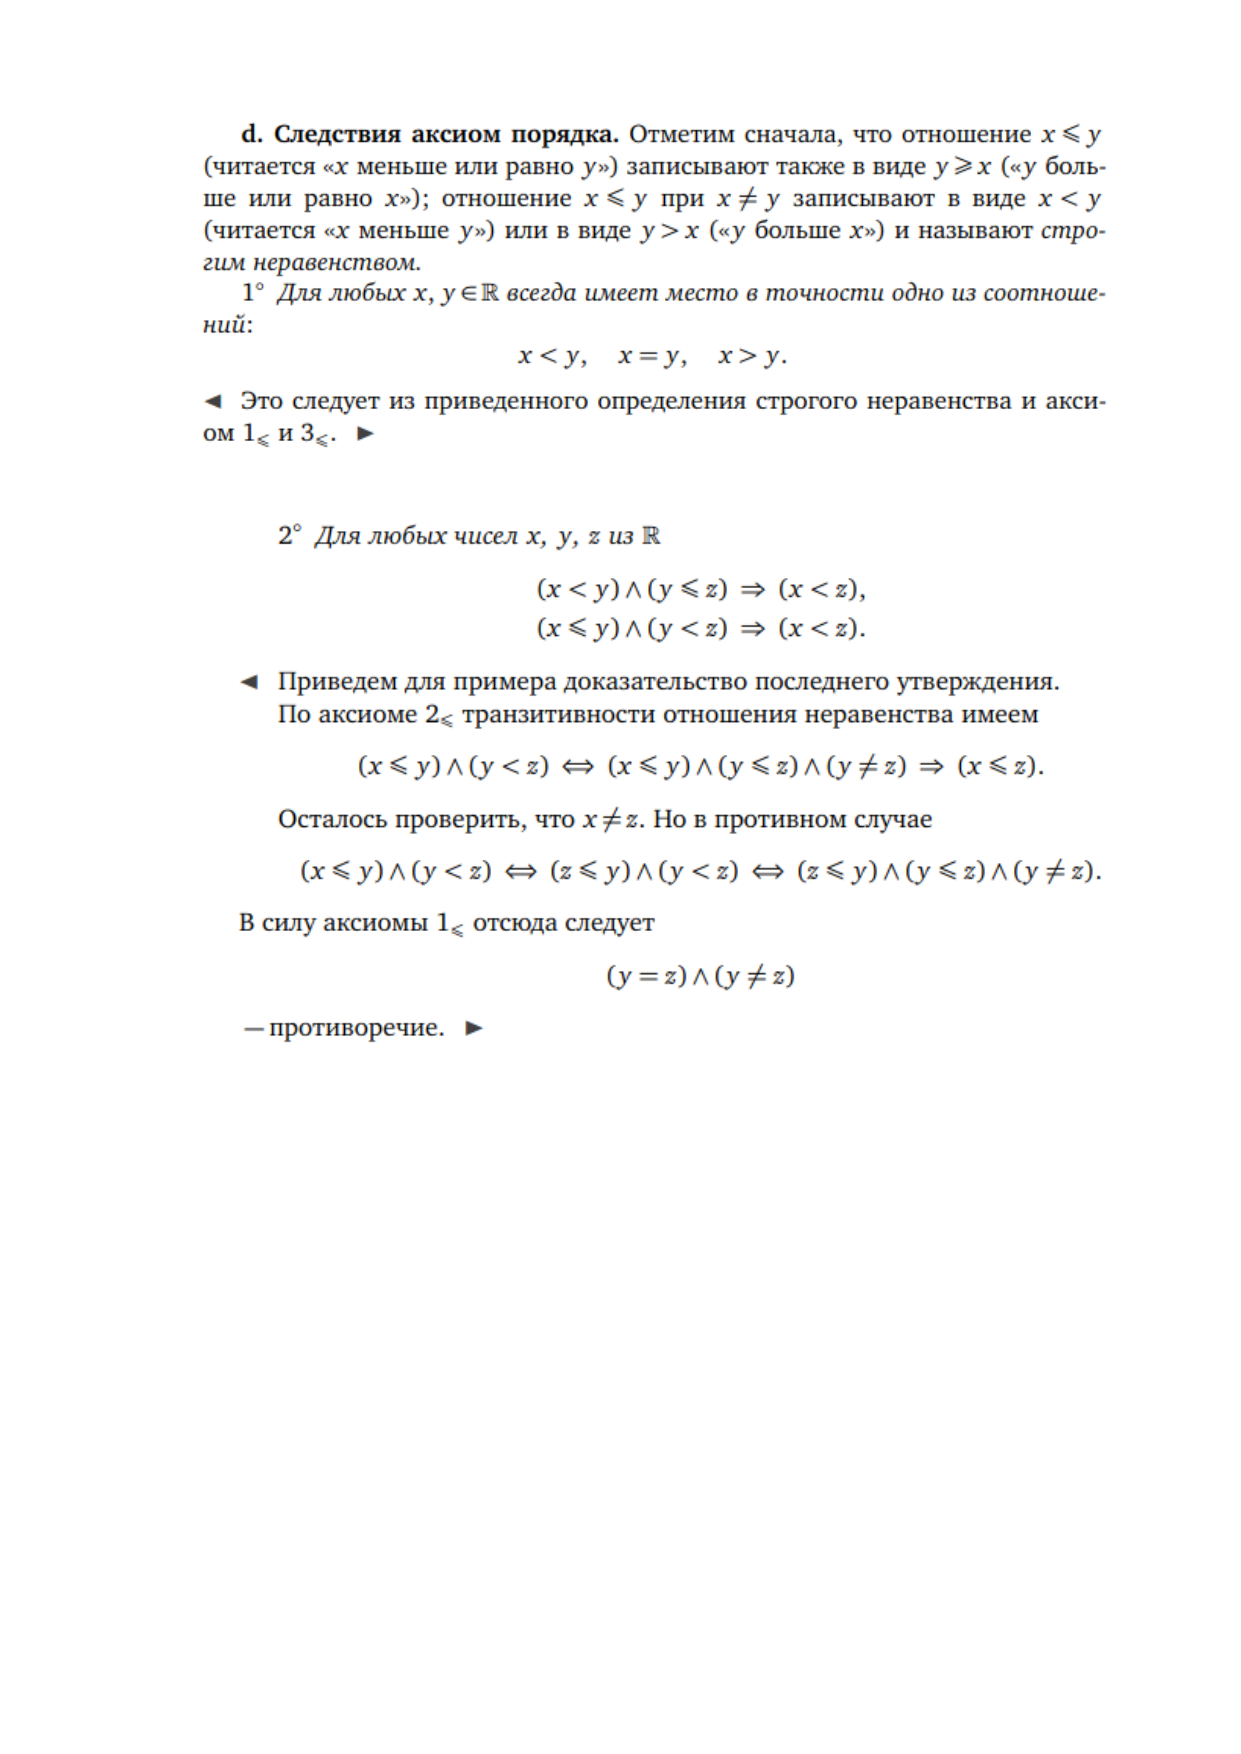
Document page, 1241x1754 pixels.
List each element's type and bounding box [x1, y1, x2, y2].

picture [196, 118, 1133, 473]
picture [208, 506, 1121, 1050]
